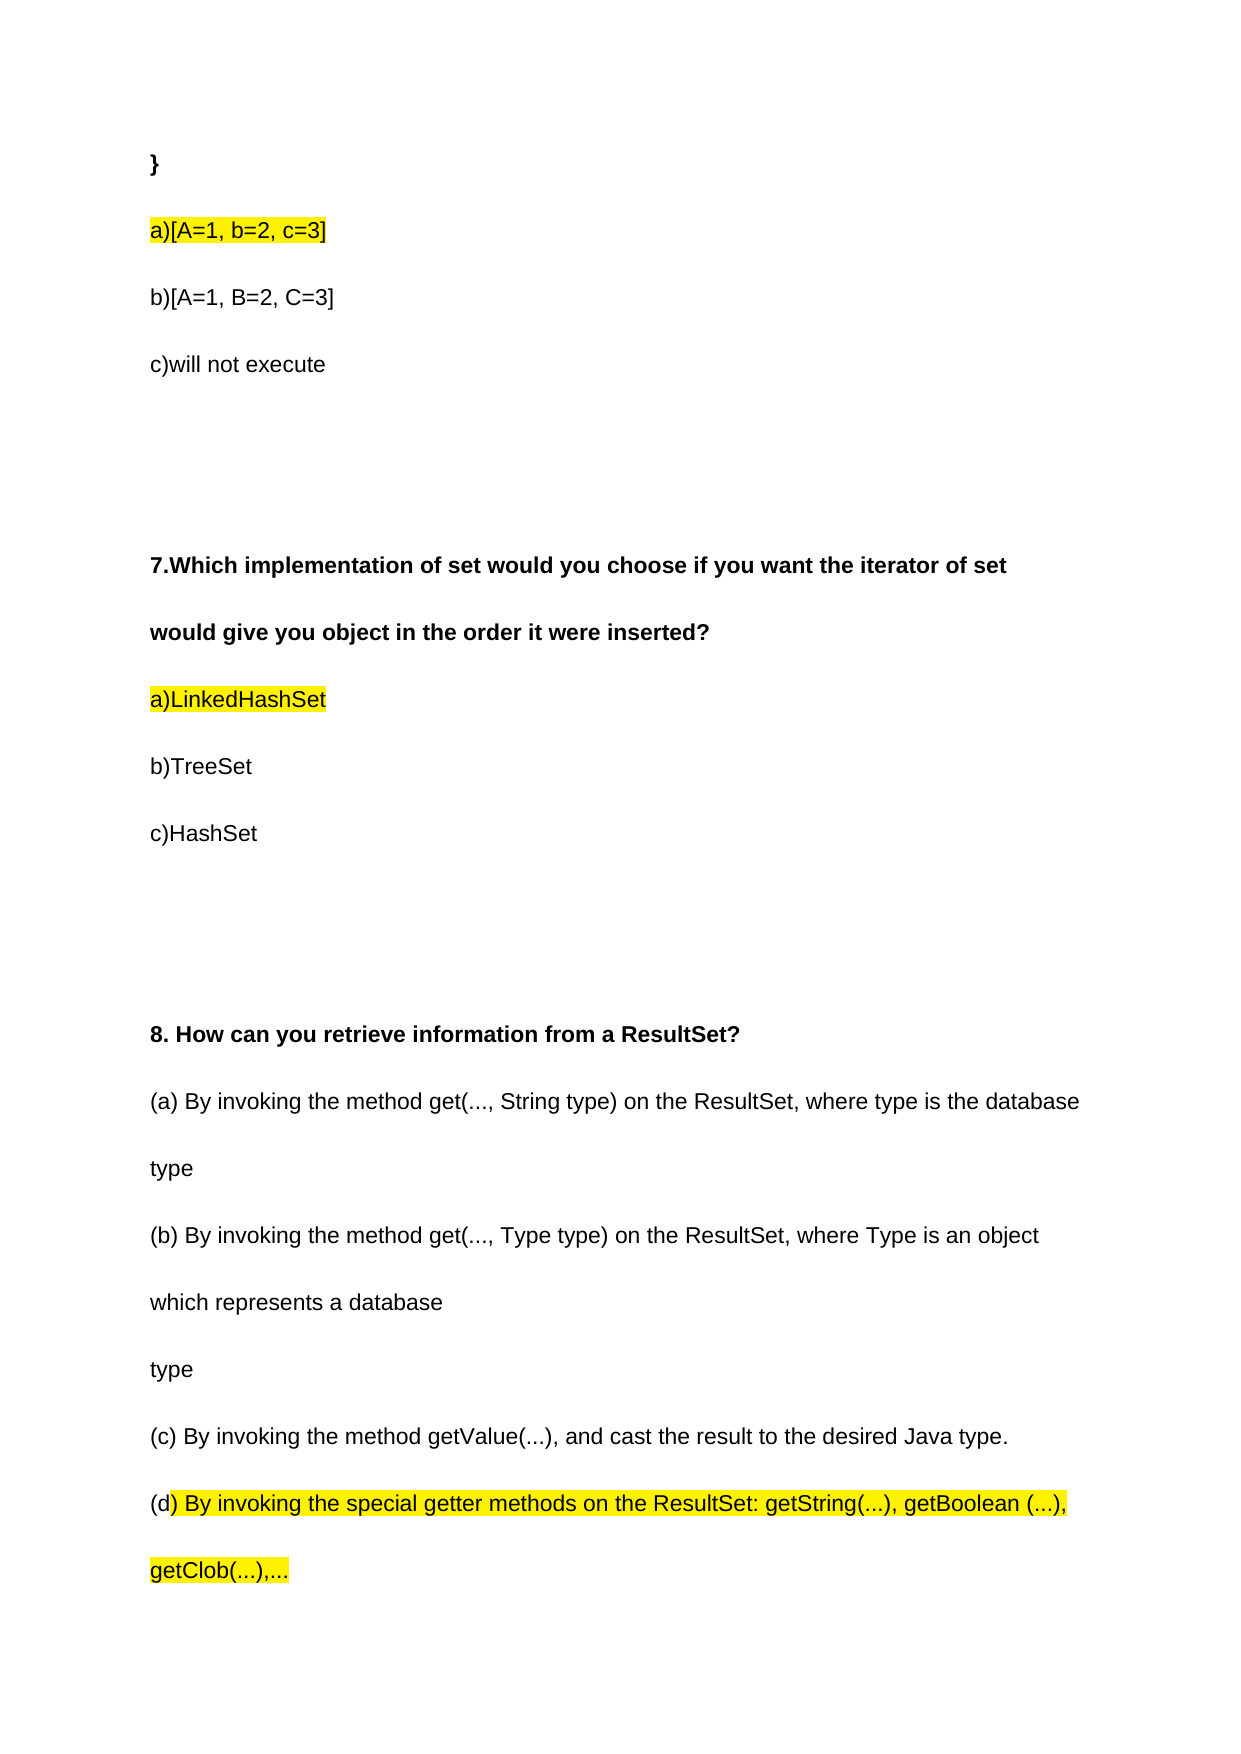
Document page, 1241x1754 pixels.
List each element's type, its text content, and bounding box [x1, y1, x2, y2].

text 7.Which implementation of set would you choose if you want the iterator of set [150, 552, 1090, 578]
text c)will not execute [150, 351, 1090, 377]
text b)TreeSet [150, 753, 1090, 779]
text c)HashSet [150, 820, 1090, 846]
text (c) By invoking the method getValue(...), and cast the result to the desired Java type. [150, 1423, 1090, 1449]
text (a) By invoking the method get(..., String type) on the ResultSet, where type is the database [150, 1088, 1090, 1114]
text type [150, 1356, 1090, 1382]
text type [150, 1155, 1090, 1181]
text a)[A=1, b=2, c=3] [150, 217, 1090, 243]
text would give you object in the order it were inserted? [150, 619, 1090, 645]
text which represents a database [150, 1289, 1090, 1315]
text getClob(...),... [150, 1557, 1090, 1583]
text (d) By invoking the special getter methods on the ResultSet: getString(...), getBoolean (...), [150, 1489, 1090, 1516]
text b)[A=1, B=2, C=3] [150, 284, 1090, 310]
text a)LinkedHashSet [150, 686, 1090, 712]
text 8. How can you retrieve information from a ResultSet? [150, 1021, 1090, 1047]
text (b) By invoking the method get(..., Type type) on the ResultSet, where Type is an object [150, 1222, 1090, 1248]
text } [150, 150, 1090, 176]
